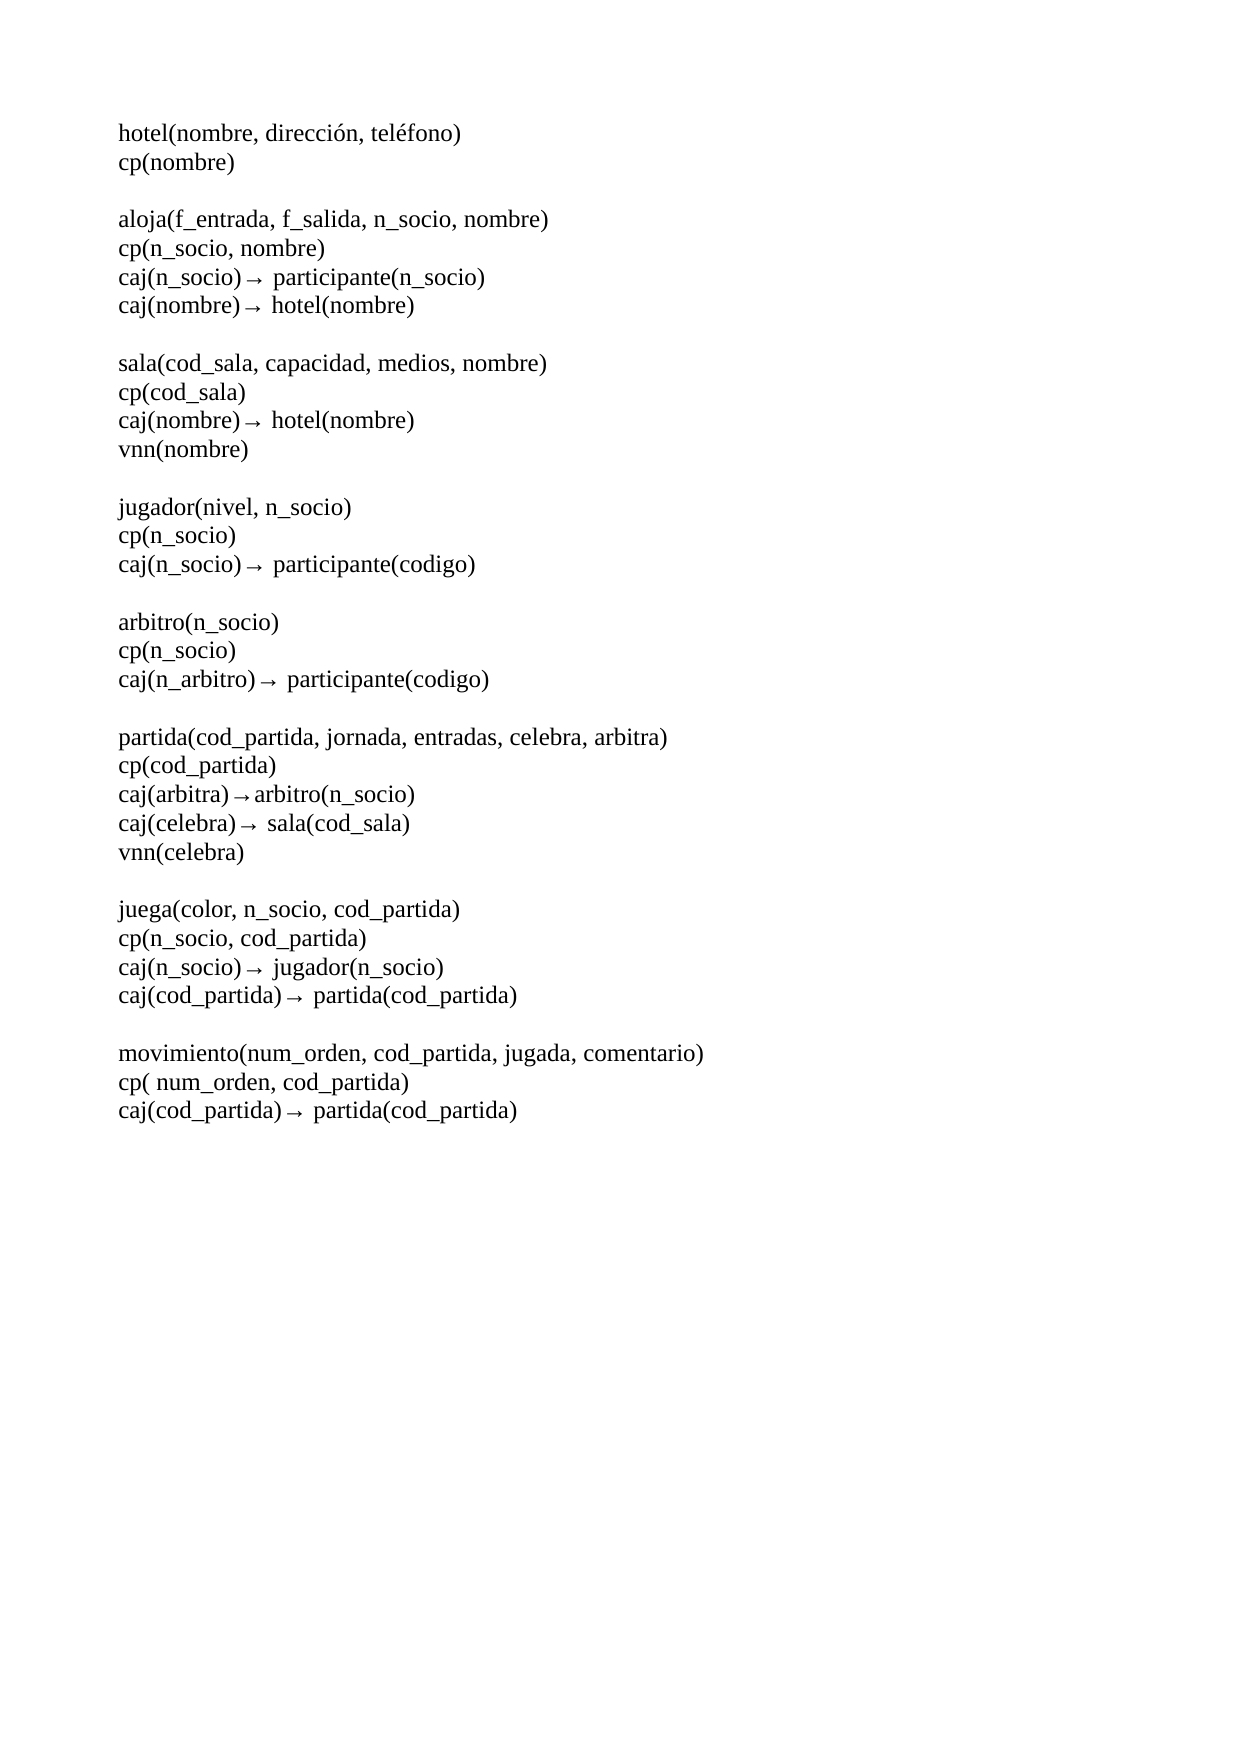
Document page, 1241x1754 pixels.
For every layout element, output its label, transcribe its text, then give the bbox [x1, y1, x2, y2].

text cp(n_socio) [118, 521, 1122, 549]
text cp(n_socio) [118, 636, 1122, 664]
text partida(cod_partida, jornada, entradas, celebra, arbitra) [118, 722, 1122, 751]
text cp( num_orden, cod_partida) [118, 1067, 1122, 1096]
text cp(cod_partida) [118, 751, 1122, 779]
text caj(nombre)→ hotel(nombre) [118, 291, 1122, 319]
text aloja(f_entrada, f_salida, n_socio, nombre) [118, 204, 1122, 233]
text caj(arbitra)→arbitro(n_socio) [118, 779, 1122, 808]
text cp(n_socio, nombre) [118, 233, 1122, 262]
text hotel(nombre, dirección, teléfono) [118, 118, 1122, 147]
text jugador(nivel, n_socio) [118, 492, 1122, 521]
text movimiento(num_orden, cod_partida, jugada, comentario) [118, 1038, 1122, 1067]
text arbitro(n_socio) [118, 607, 1122, 636]
text sala(cod_sala, capacidad, medios, nombre) [118, 348, 1122, 377]
text cp(nombre) [118, 147, 1122, 176]
text juega(color, n_socio, cod_partida) [118, 894, 1122, 923]
text caj(n_socio)→ participante(codigo) [118, 549, 1122, 578]
text cp(cod_sala) [118, 377, 1122, 406]
text caj(cod_partida)→ partida(cod_partida) [118, 1096, 1122, 1124]
text caj(n_socio)→ jugador(n_socio) [118, 952, 1122, 981]
text caj(n_socio)→ participante(n_socio) [118, 262, 1122, 291]
text vnn(celebra) [118, 837, 1122, 866]
text caj(n_arbitro)→ participante(codigo) [118, 664, 1122, 693]
text cp(n_socio, cod_partida) [118, 923, 1122, 952]
text caj(cod_partida)→ partida(cod_partida) [118, 981, 1122, 1009]
text vnn(nombre) [118, 434, 1122, 463]
text caj(nombre)→ hotel(nombre) [118, 406, 1122, 434]
text caj(celebra)→ sala(cod_sala) [118, 808, 1122, 837]
